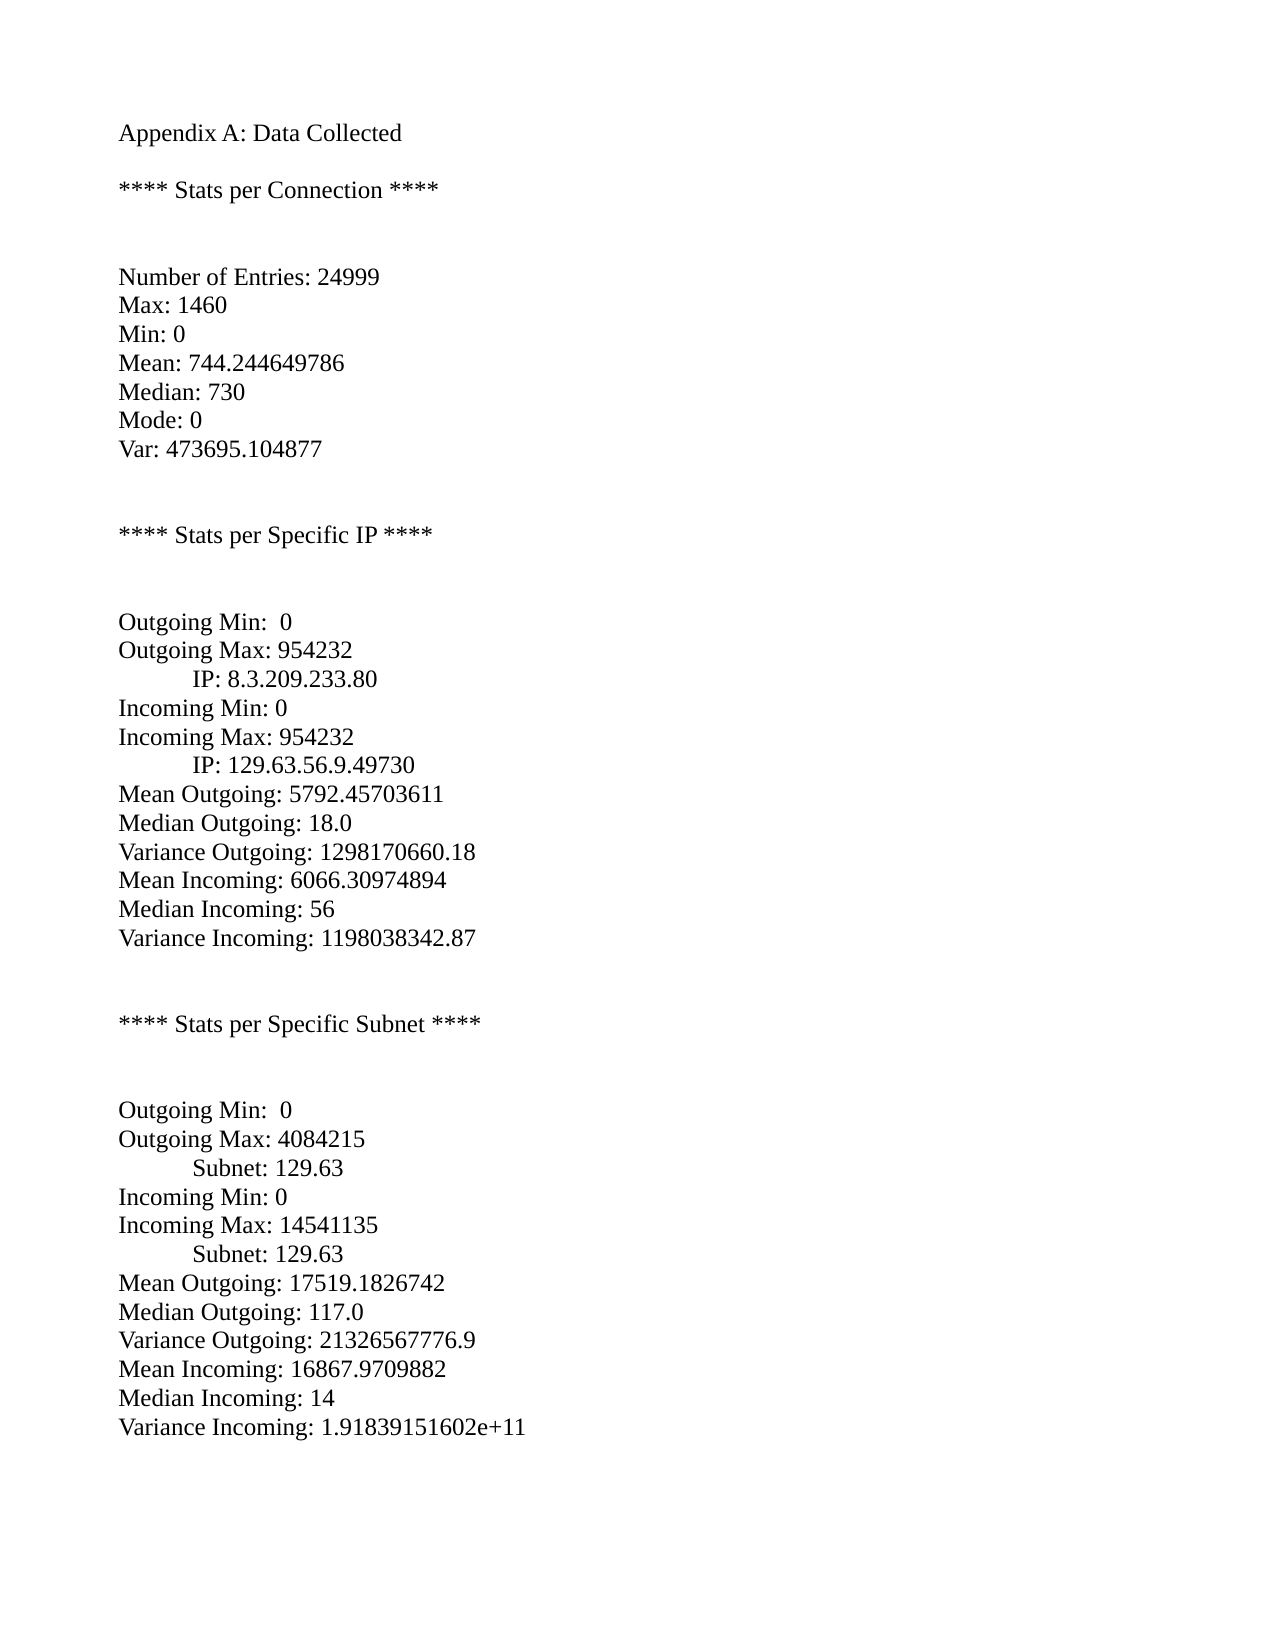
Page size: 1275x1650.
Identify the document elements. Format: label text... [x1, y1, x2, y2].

text Outgoing Min: 0 [118, 1096, 1157, 1124]
text Variance Incoming: 1198038342.87 [118, 923, 1157, 952]
text Outgoing Min: 0 [118, 607, 1157, 636]
text Mean Outgoing: 17519.1826742 [118, 1268, 1157, 1297]
text Min: 0 [118, 319, 1157, 348]
text Variance Incoming: 1.91839151602e+11 [118, 1412, 1157, 1441]
text Variance Outgoing: 21326567776.9 [118, 1326, 1157, 1354]
text Median Outgoing: 117.0 [118, 1297, 1157, 1326]
text Var: 473695.104877 [118, 434, 1157, 463]
text Median Incoming: 14 [118, 1383, 1157, 1412]
text Mean Incoming: 16867.9709882 [118, 1354, 1157, 1383]
text Subnet: 129.63 [118, 1239, 1157, 1268]
text IP: 8.3.209.233.80 [118, 664, 1157, 693]
text Incoming Min: 0 [118, 1182, 1157, 1211]
text Subnet: 129.63 [118, 1153, 1157, 1182]
text Appendix A: Data Collected [118, 118, 1157, 147]
text Outgoing Max: 4084215 [118, 1124, 1157, 1153]
text **** Stats per Specific IP **** [118, 521, 1157, 549]
text **** Stats per Connection **** [118, 176, 1157, 204]
text Mean: 744.244649786 [118, 348, 1157, 377]
text Outgoing Max: 954232 [118, 636, 1157, 664]
text Max: 1460 [118, 291, 1157, 319]
text Median Incoming: 56 [118, 894, 1157, 923]
text Mode: 0 [118, 406, 1157, 434]
text Mean Outgoing: 5792.45703611 [118, 779, 1157, 808]
text Variance Outgoing: 1298170660.18 [118, 837, 1157, 866]
text Number of Entries: 24999 [118, 262, 1157, 291]
text Incoming Min: 0 [118, 693, 1157, 722]
text Incoming Max: 954232 [118, 722, 1157, 751]
text Incoming Max: 14541135 [118, 1211, 1157, 1239]
text Median: 730 [118, 377, 1157, 406]
text Median Outgoing: 18.0 [118, 808, 1157, 837]
text Mean Incoming: 6066.30974894 [118, 866, 1157, 894]
text **** Stats per Specific Subnet **** [118, 1009, 1157, 1038]
text IP: 129.63.56.9.49730 [118, 751, 1157, 779]
